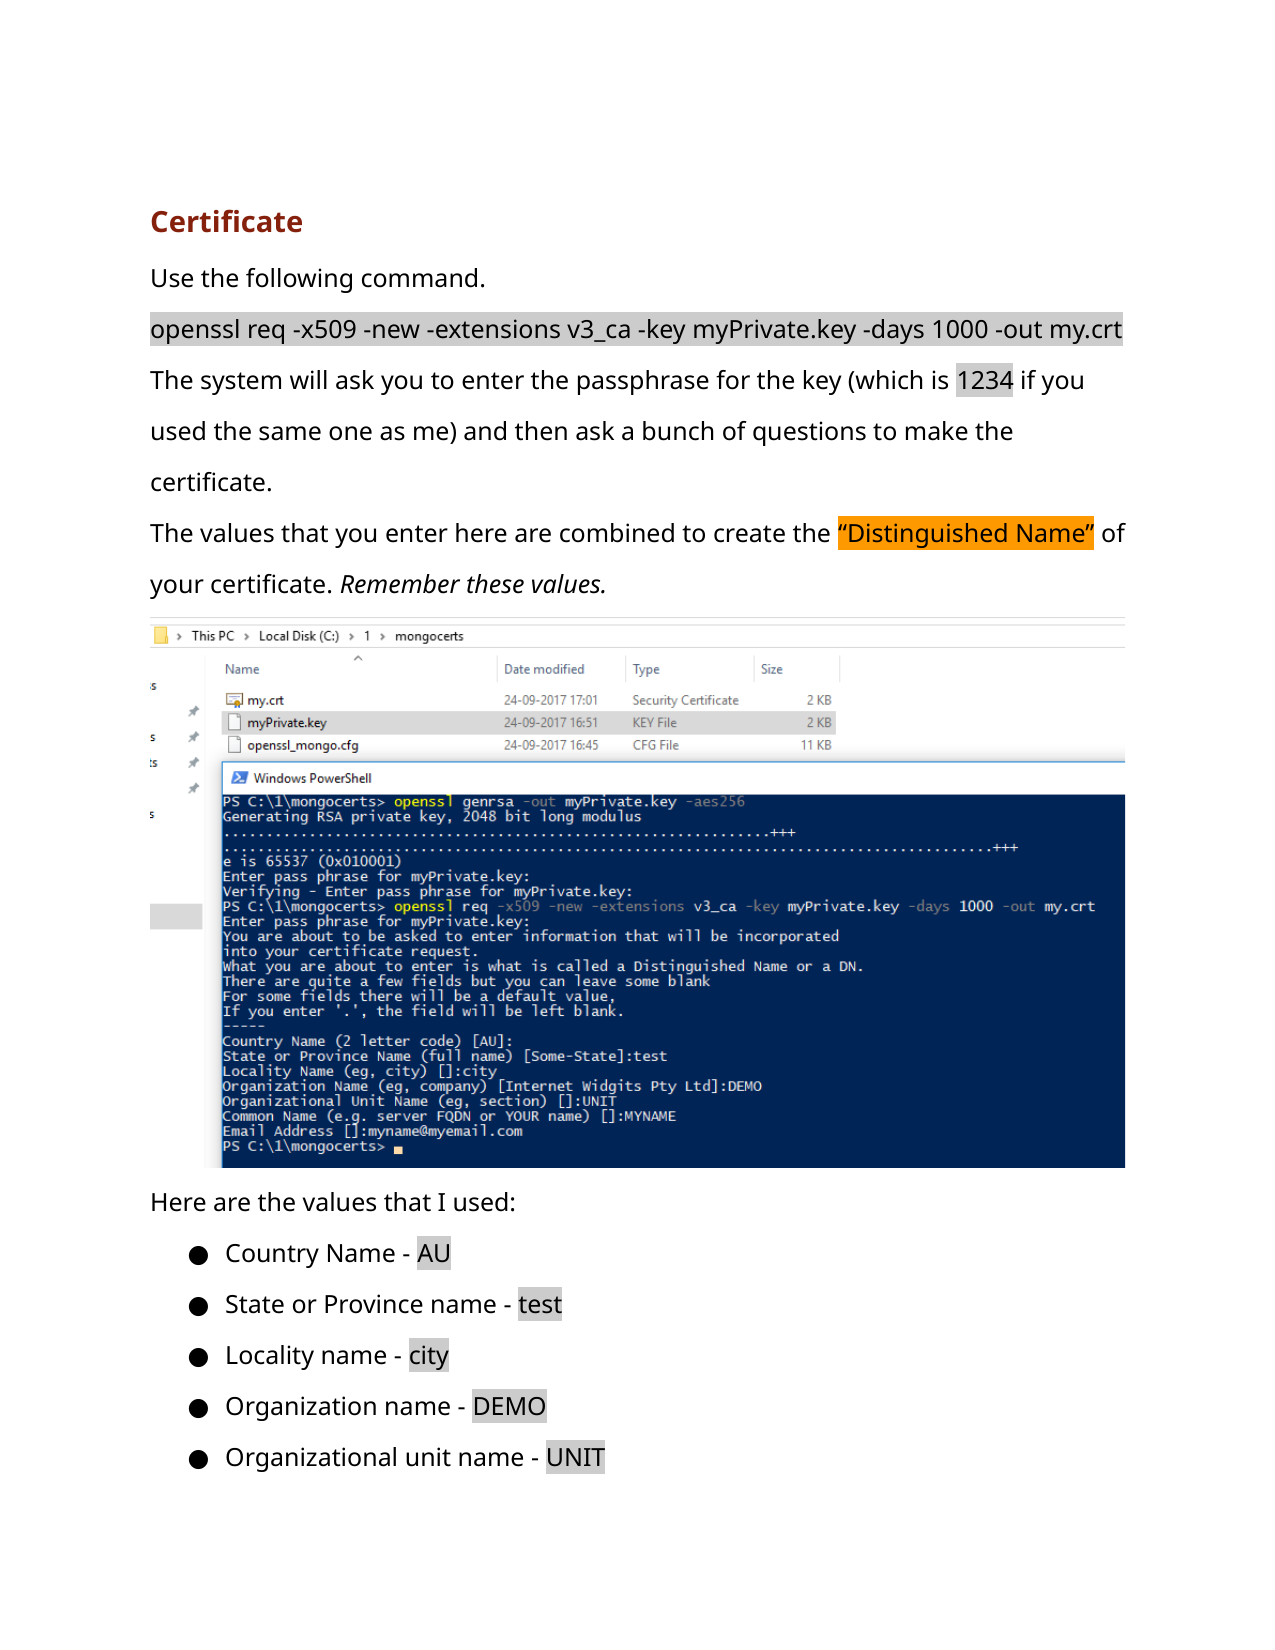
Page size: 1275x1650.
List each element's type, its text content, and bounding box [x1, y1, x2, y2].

subtitle Certificate [150, 201, 1125, 241]
list Organizational unit name - UNIT [187, 1440, 1125, 1474]
text openssl req -x509 -new -extensions v3_ca -key myPrivate.key -days 1000 -out my.crt [150, 312, 1125, 346]
text Use the following command. [150, 261, 1125, 294]
list Locality name - city [187, 1338, 1125, 1372]
picture [150, 617, 1125, 1168]
text Here are the values that I used: [150, 1185, 1125, 1219]
text The system will ask you to enter the passphrase for the key (which is 1234 if you used the same one as me) and then ask a bunch of questions to make the certificate. The values that you enter here are combined to create the “Distinguished Name” of your certificate. Remember these values. [150, 363, 1125, 601]
list State or Province name - test [187, 1287, 1125, 1321]
list Organization name - DEMO [187, 1389, 1125, 1423]
list Country Name - AU [187, 1236, 1125, 1270]
